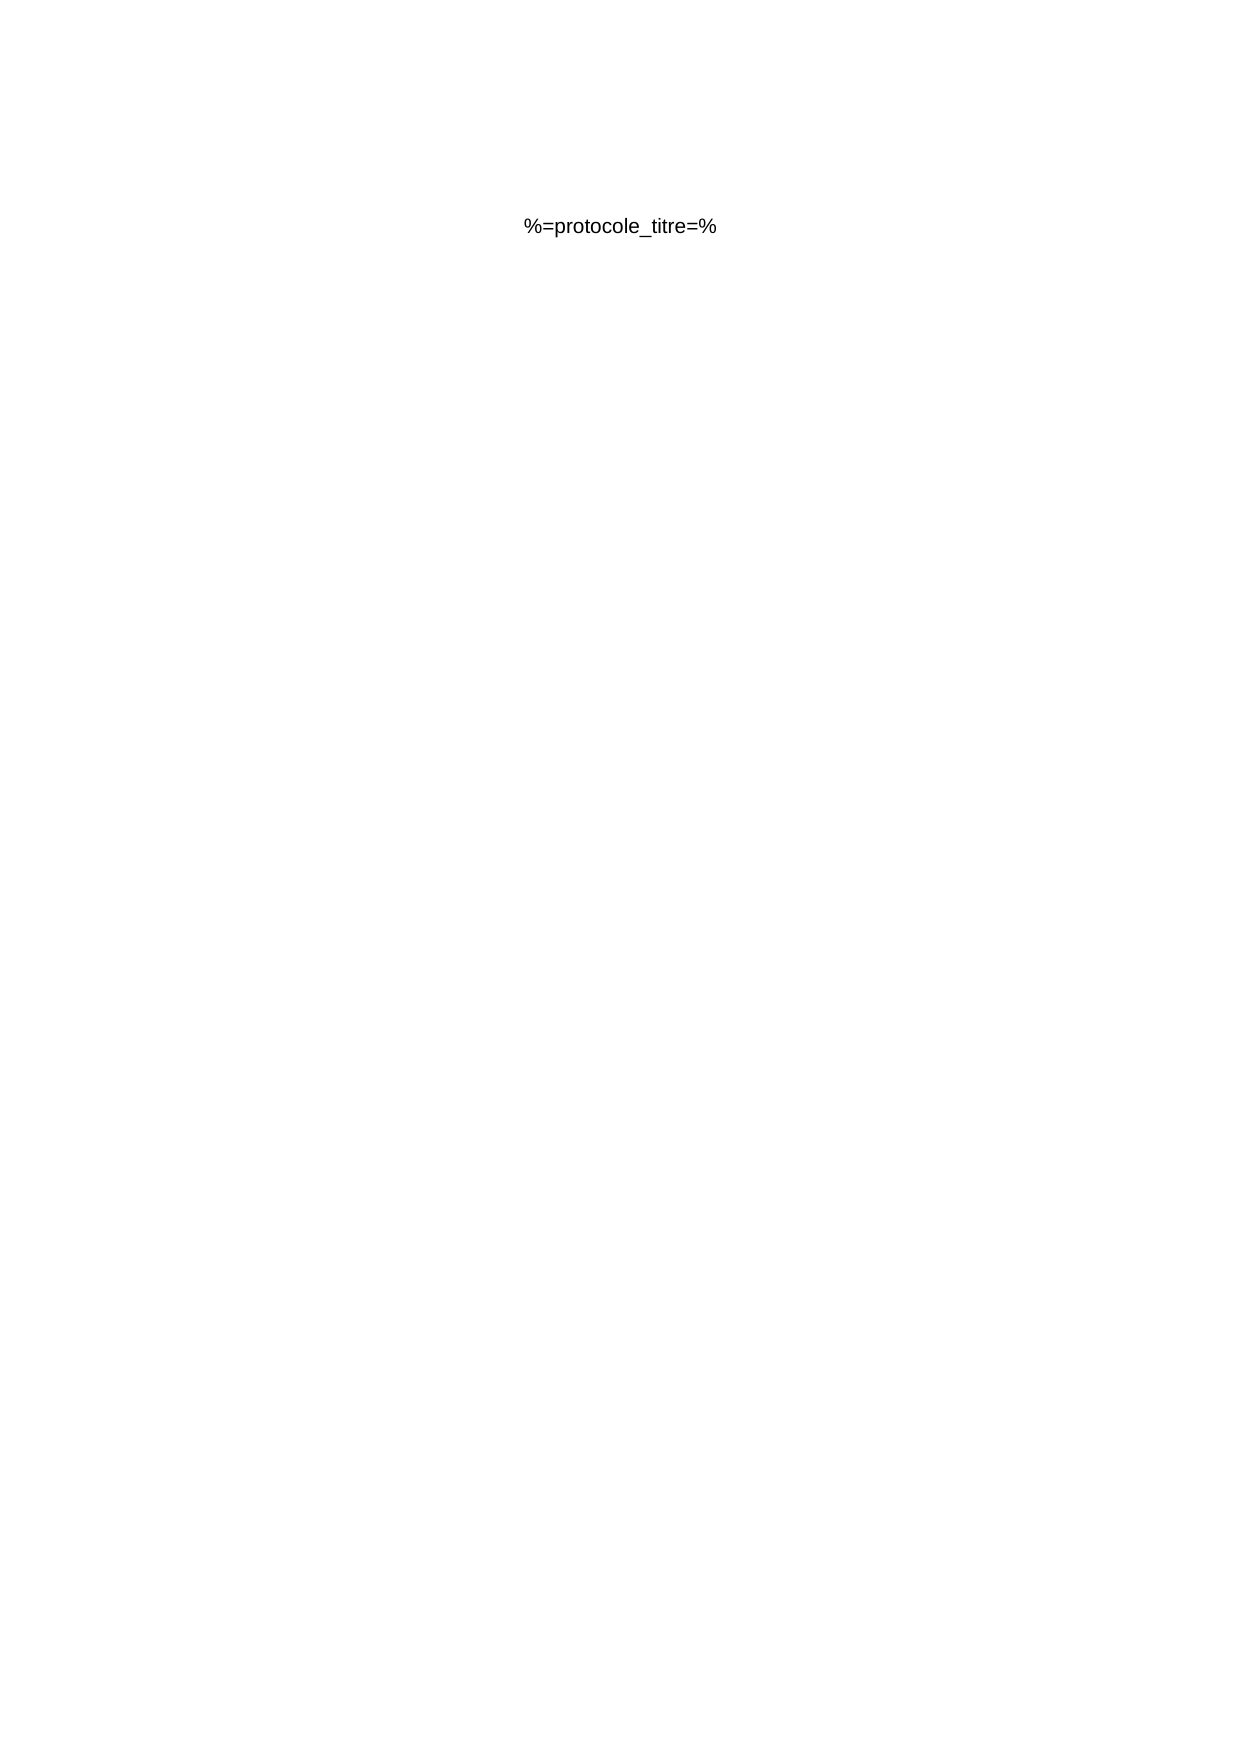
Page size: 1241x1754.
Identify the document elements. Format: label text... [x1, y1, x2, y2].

text %=protocole_titre=% [118, 214, 1122, 238]
